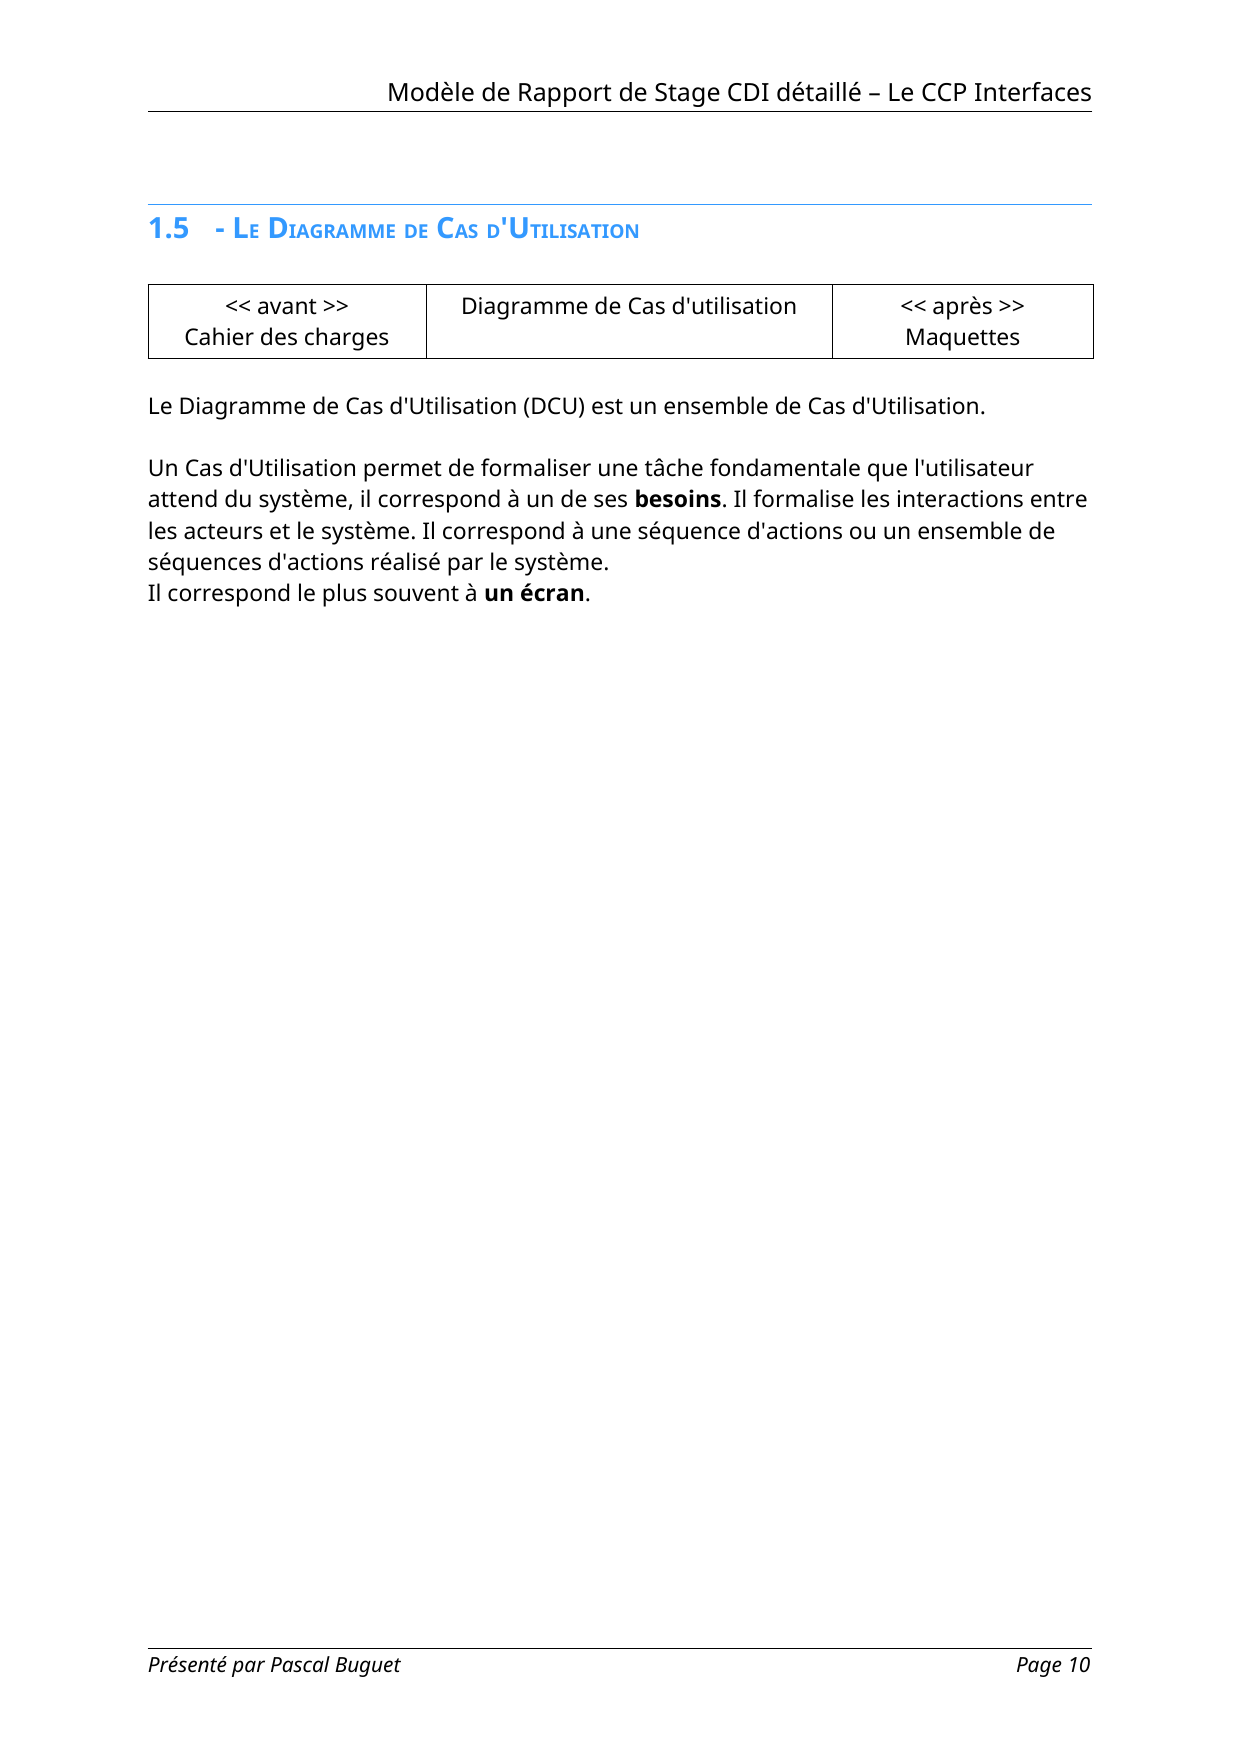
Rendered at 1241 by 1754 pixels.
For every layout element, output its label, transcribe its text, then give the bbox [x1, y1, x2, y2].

text Le Diagramme de Cas d'Utilisation (DCU) est un ensemble de Cas d'Utilisation. [148, 390, 1092, 421]
table_header << avant >> Cahier des charges [149, 285, 426, 358]
table_header Diagramme de Cas d'utilisation [427, 285, 832, 358]
table_header << après >> Maquettes [833, 285, 1093, 358]
subtitle - Le Diagramme de Cas d'Utilisation [148, 205, 1092, 247]
text Un Cas d'Utilisation permet de formaliser une tâche fondamentale que l'utilisateur attend du système, il correspond à un de ses besoins. Il formalise les interactions entre les acteurs et le système. Il correspond à une séquence d'actions ou un ensemble de séquences d'actions réalisé par le système. [148, 452, 1092, 577]
text Il correspond le plus souvent à un écran. [148, 577, 1092, 608]
